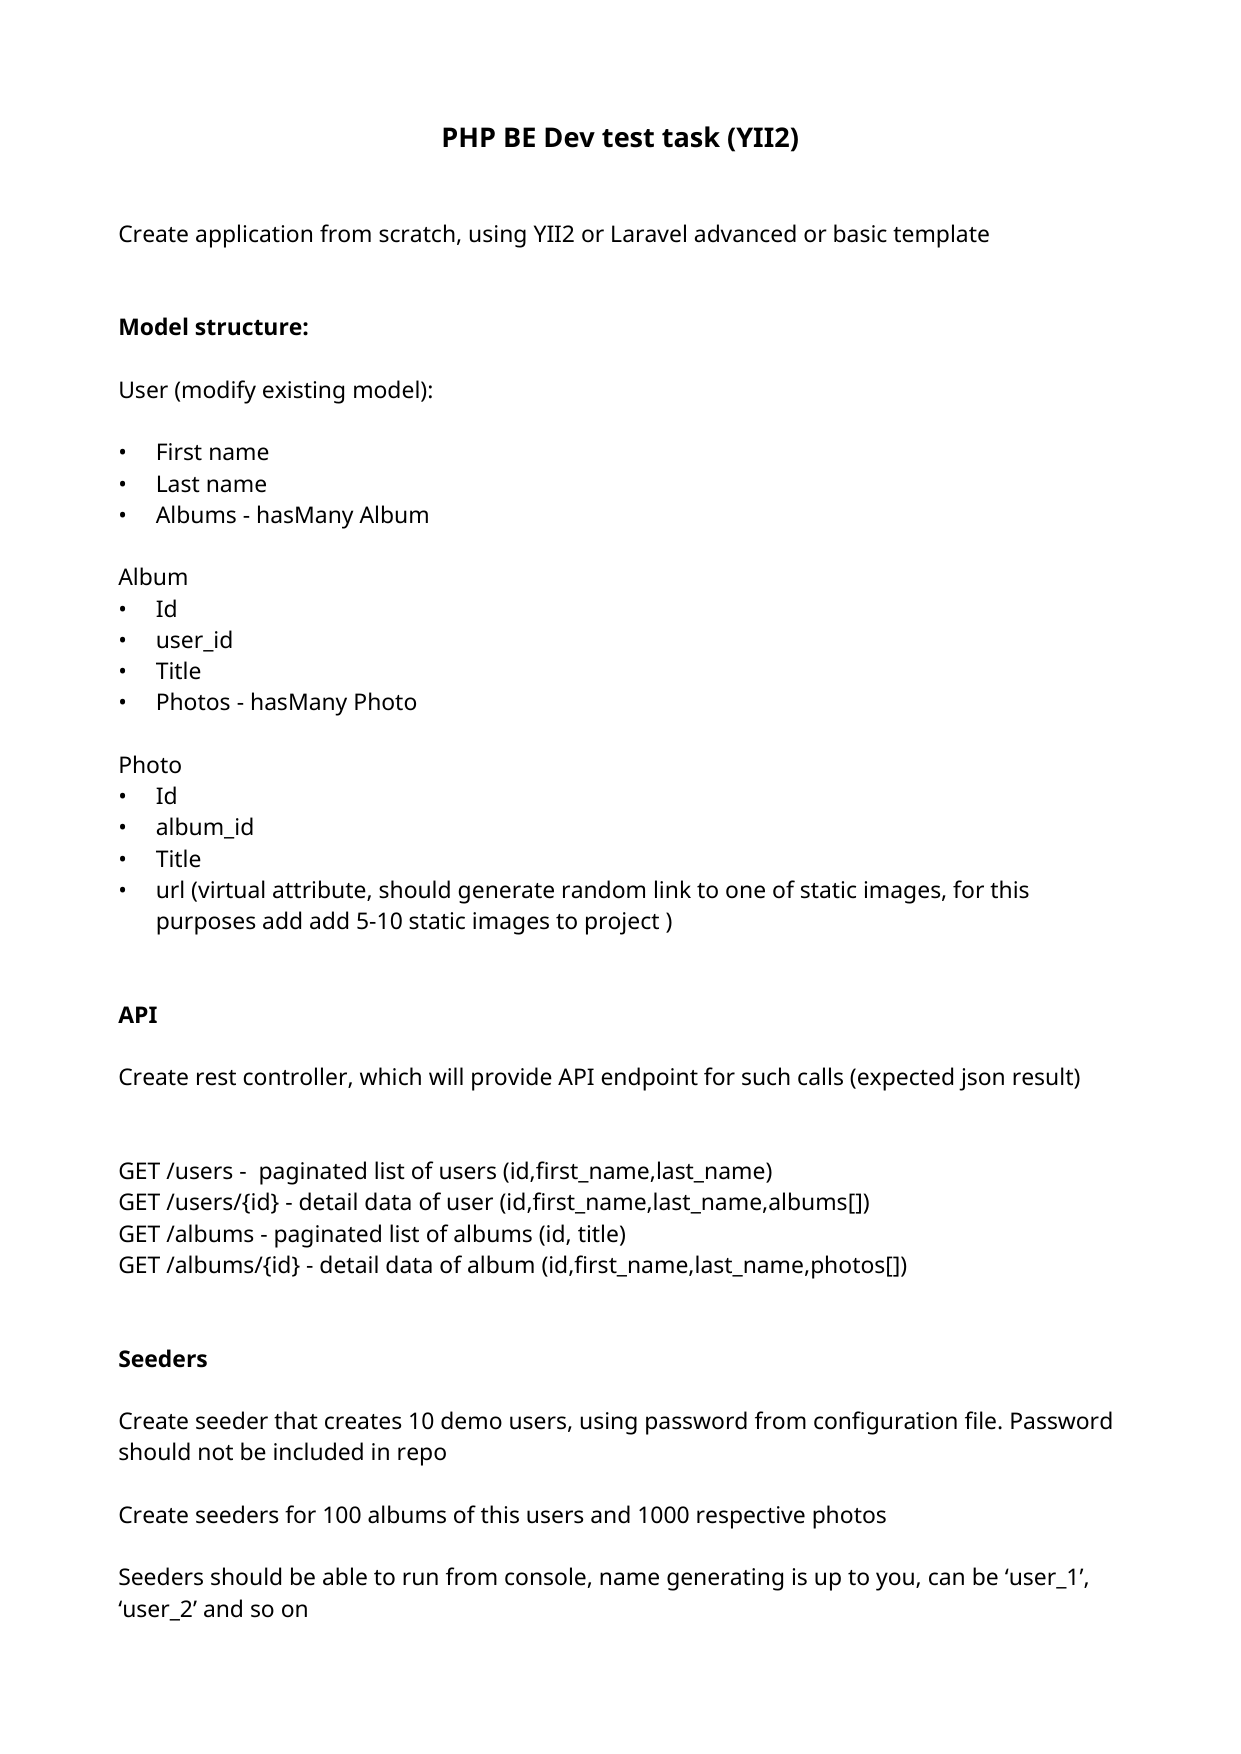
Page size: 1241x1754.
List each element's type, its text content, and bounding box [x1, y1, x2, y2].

text PHP BE Dev test task (YII2) [118, 118, 1122, 155]
text Create seeders for 100 albums of this users and 1000 respective photos [118, 1499, 1122, 1530]
list Id [118, 780, 1122, 811]
text Seeders should be able to run from console, name generating is up to you, can be ‘user_1’, ‘user_2’ and so on [118, 1561, 1122, 1624]
text API [118, 999, 1122, 1030]
text Album [118, 561, 1122, 592]
list url (virtual attribute, should generate random link to one of static images, for this purposes add add 5-10 static images to project ) [118, 874, 1122, 936]
text GET /users - paginated list of users (id,first_name,last_name) [118, 1155, 1122, 1186]
list Photos - hasMany Photo [118, 686, 1122, 717]
list user_id [118, 624, 1122, 655]
list Title [118, 655, 1122, 686]
text Create application from scratch, using YII2 or Laravel advanced or basic template [118, 217, 1122, 249]
text Seeders [118, 1342, 1122, 1374]
text Create seeder that creates 10 demo users, using password from configuration file. Password should not be included in repo [118, 1405, 1122, 1467]
list album_id [118, 811, 1122, 842]
text GET /albums/{id} - detail data of album (id,first_name,last_name,photos[]) [118, 1249, 1122, 1280]
text Create rest controller, which will provide API endpoint for such calls (expected json result) [118, 1061, 1122, 1092]
list Last name [118, 467, 1122, 499]
text GET /albums - paginated list of albums (id, title) [118, 1217, 1122, 1249]
text User (modify existing model): [118, 374, 1122, 405]
text GET /users/{id} - detail data of user (id,first_name,last_name,albums[]) [118, 1186, 1122, 1217]
list Albums - hasMany Album [118, 499, 1122, 530]
list First name [118, 436, 1122, 467]
text Model structure: [118, 311, 1122, 342]
list Title [118, 842, 1122, 874]
text Photo [118, 749, 1122, 780]
list Id [118, 592, 1122, 624]
